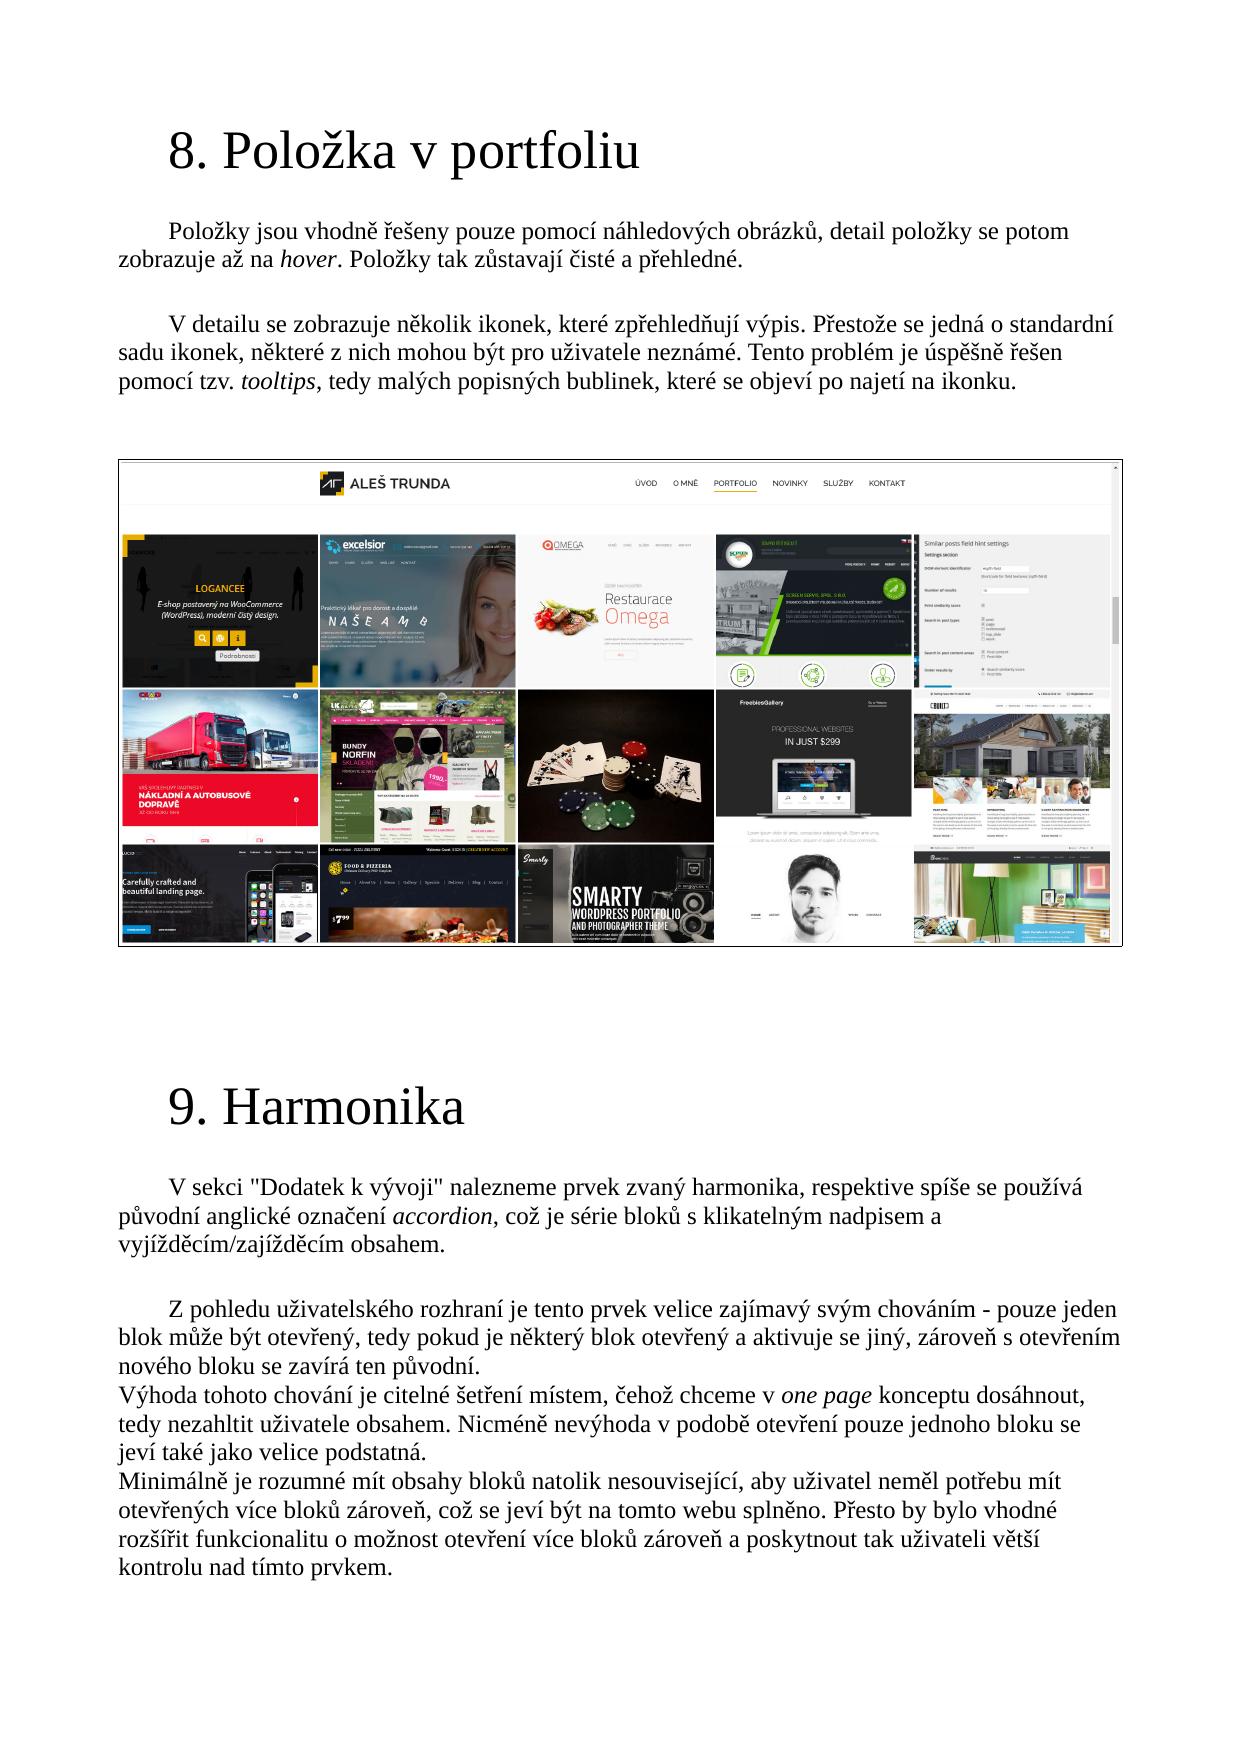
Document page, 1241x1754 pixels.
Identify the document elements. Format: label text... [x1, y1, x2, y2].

text V sekci "Dodatek k vývoji" nalezneme prvek zvaný harmonika, respektive spíše se používá původní anglické označení accordion, což je série bloků s klikatelným nadpisem a vyjížděcím/zajížděcím obsahem. [118, 1172, 1122, 1258]
text V detailu se zobrazuje několik ikonek, které zpřehledňují výpis. Přestože se jedná o standardní sadu ikonek, některé z nich mohou být pro uživatele neznámé. Tento problém je úspěšně řešen pomocí tzv. tooltips, tedy malých popisných bublinek, které se objeví po najetí na ikonku. [118, 309, 1122, 424]
text 8. Položka v portfoliu [118, 118, 1122, 180]
text Z pohledu uživatelského rozhraní je tento prvek velice zajímavý svým chováním - pouze jeden blok může být otevřený, tedy pokud je některý blok otevřený a aktivuje se jiný, zároveň s otevřením nového bloku se zavírá ten původní. Výhoda tohoto chování je citelné šetření místem, čehož chceme v one page konceptu dosáhnout, tedy nezahltit uživatele obsahem. Nicméně nevýhoda v podobě otevření pouze jednoho bloku se jeví také jako velice podstatná. Minimálně je rozumné mít obsahy bloků natolik nesouvisející, aby uživatel neměl potřebu mít otevřených více bloků zároveň, což se jeví být na tomto webu splněno. Přesto by bylo vhodné rozšířit funkcionalitu o možnost otevření více bloků zároveň a poskytnout tak uživateli větší kontrolu nad tímto prvkem. [118, 1294, 1122, 1581]
text Položky jsou vhodně řešeny pouze pomocí náhledových obrázků, detail položky se potom zobrazuje až na hover. Položky tak zůstavají čisté a přehledné. [118, 216, 1122, 273]
picture [121, 462, 1119, 943]
text 9. Harmonika [118, 1074, 1122, 1137]
